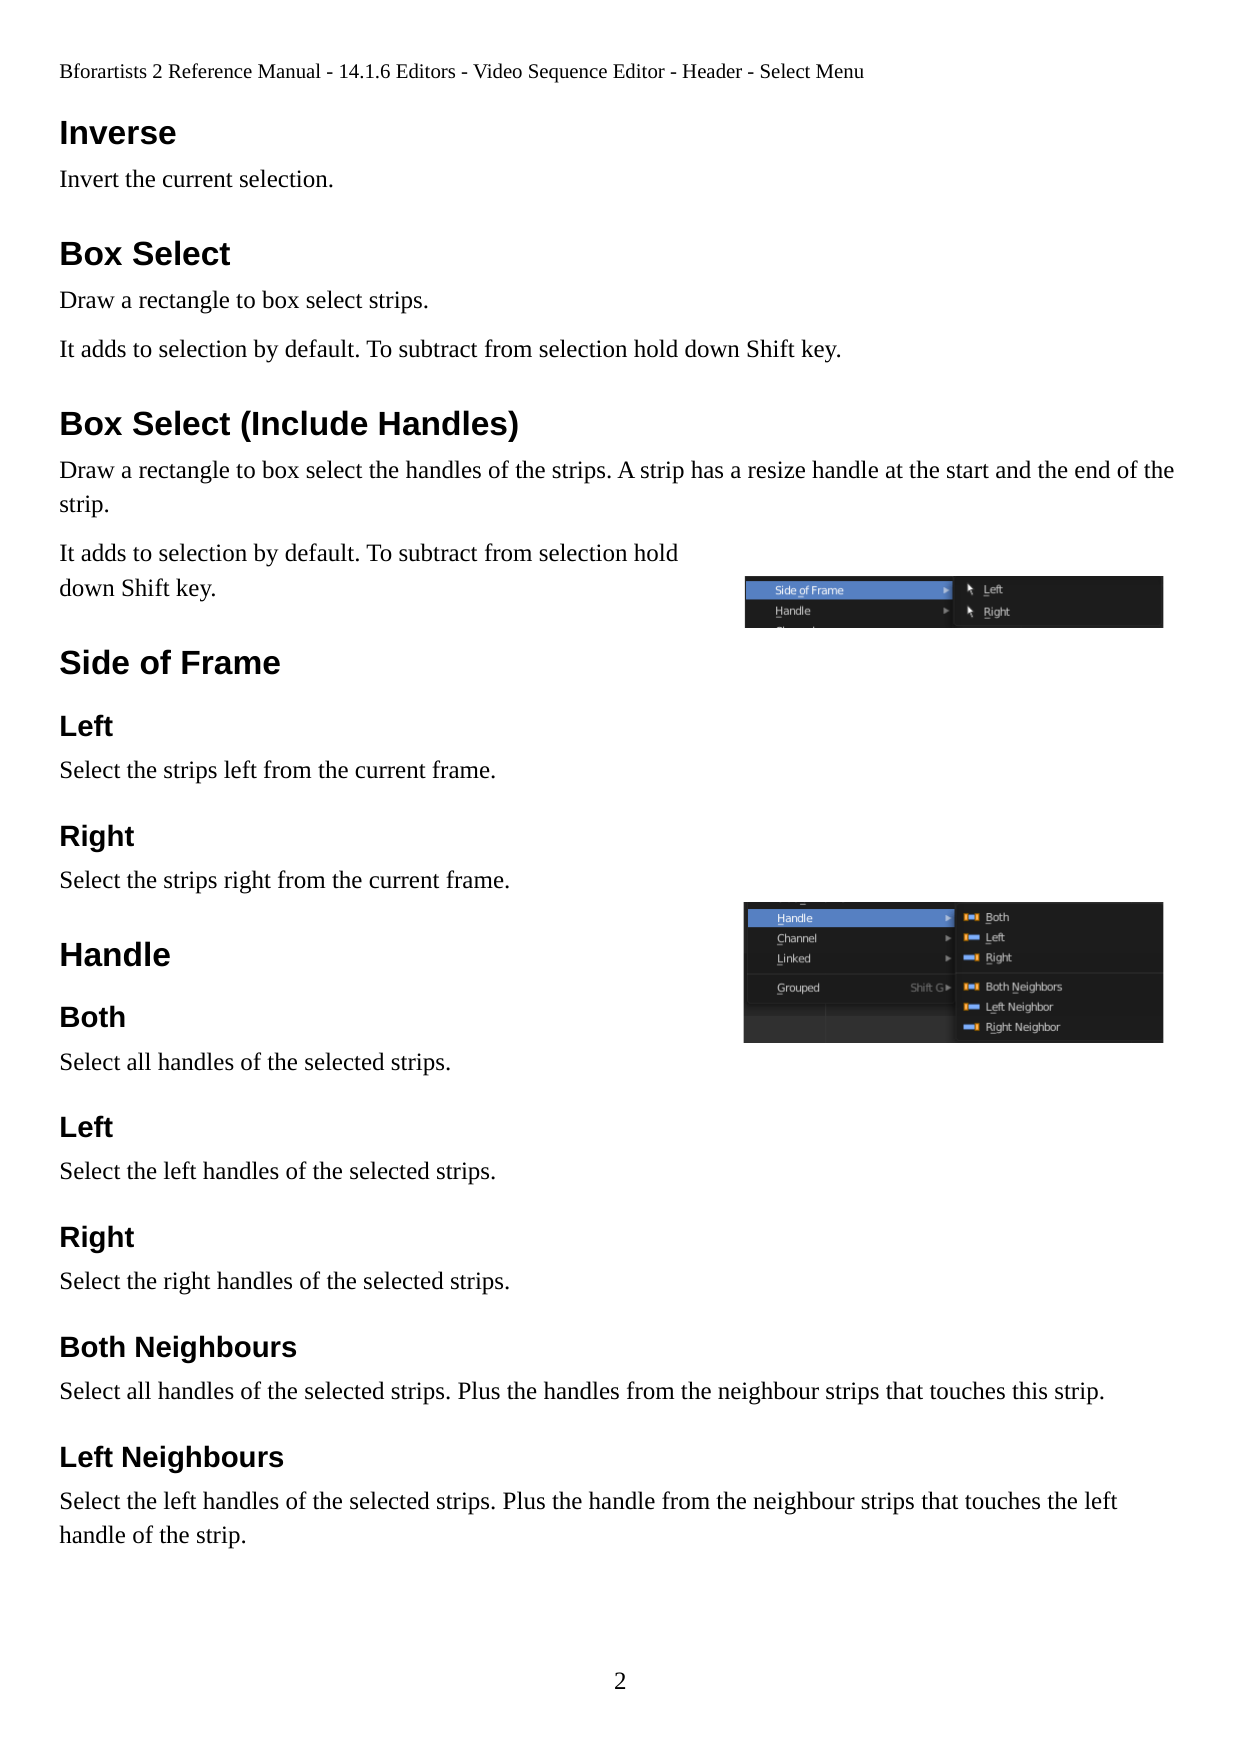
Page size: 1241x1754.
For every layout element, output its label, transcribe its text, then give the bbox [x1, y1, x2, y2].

text Select the left handles of the selected strips. Plus the handle from the neighbour strips that touches the left handle of the strip. [59, 1486, 1181, 1549]
text It adds to selection by default. To subtract from selection hold down Shift key. [59, 538, 1181, 602]
subtitle Side of Frame [59, 643, 1181, 681]
text It adds to selection by default. To subtract from selection hold down Shift key. [59, 334, 1181, 363]
subtitle Box Select (Include Handles) [59, 404, 1181, 442]
text Select the left handles of the selected strips. [59, 1156, 1181, 1185]
subtitle Left [59, 1110, 1181, 1144]
text Draw a rectangle to box select strips. [59, 285, 1181, 313]
subtitle Right [59, 818, 1181, 852]
picture [743, 902, 1164, 1043]
text Select the strips left from the current frame. [59, 755, 1181, 783]
text Select all handles of the selected strips. [59, 1047, 1181, 1075]
text Select the right handles of the selected strips. [59, 1266, 1181, 1295]
text Select all handles of the selected strips. Plus the handles from the neighbour strips that touches this strip. [59, 1376, 1181, 1405]
subtitle [1164, 1000, 1181, 1034]
text Select the strips right from the current frame. [59, 865, 1181, 893]
subtitle Both Neighbours [59, 1330, 1181, 1364]
picture [744, 576, 1164, 628]
subtitle Left [59, 708, 1181, 742]
text Invert the current selection. [59, 164, 1181, 192]
subtitle Both [59, 1000, 743, 1034]
subtitle Left Neighbours [59, 1440, 1181, 1474]
subtitle Box Select [59, 234, 1181, 272]
subtitle Inverse [59, 113, 1181, 151]
subtitle Right [59, 1220, 1181, 1254]
subtitle Handle [59, 934, 743, 973]
subtitle [1164, 934, 1181, 973]
text Draw a rectangle to box select the handles of the strips. A strip has a resize handle at the start and the end of the strip. [59, 455, 1181, 518]
